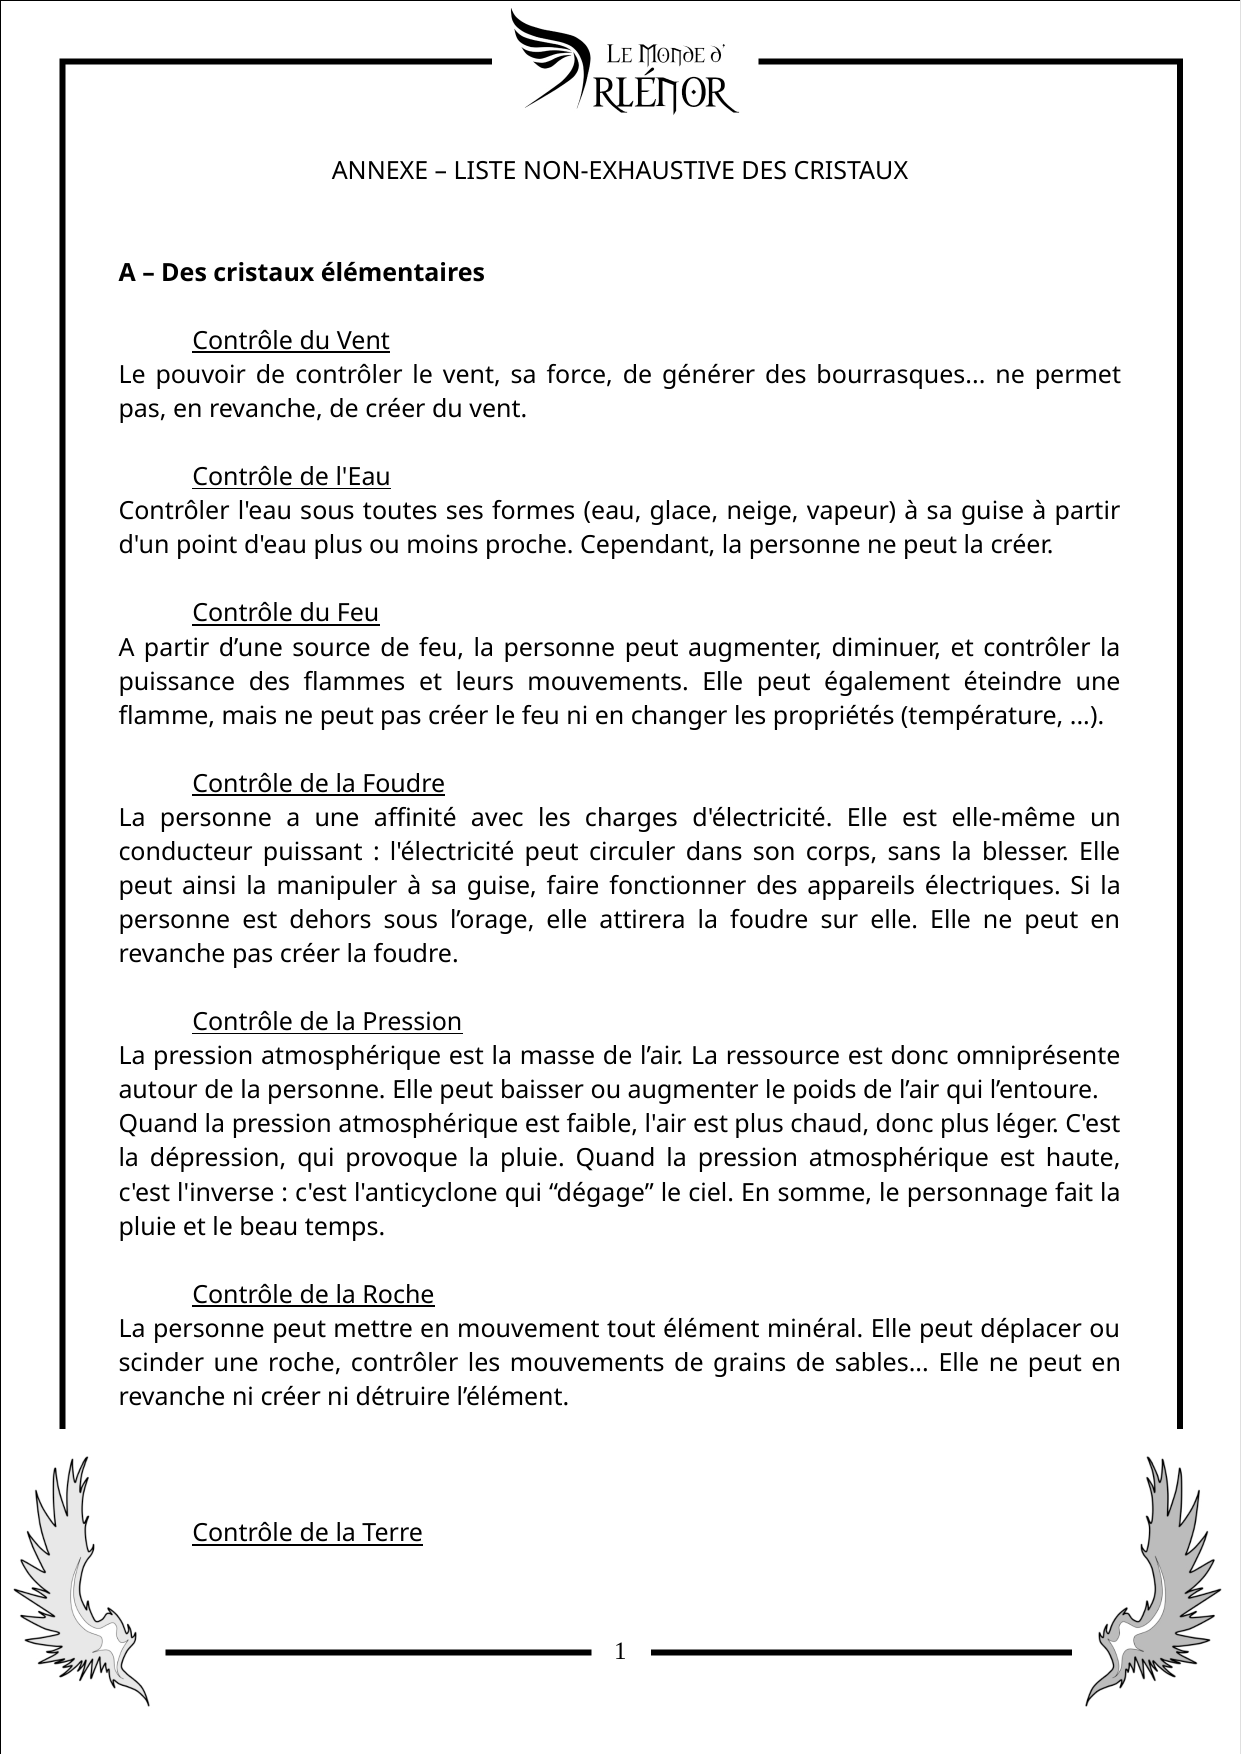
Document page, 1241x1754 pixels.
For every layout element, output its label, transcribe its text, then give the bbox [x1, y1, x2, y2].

text La personne peut mettre en mouvement tout élément minéral. Elle peut déplacer ou scinder une roche, contrôler les mouvements de grains de sables... Elle ne peut en revanche ni créer ni détruire l’élément. [118, 1310, 1122, 1413]
text Le pouvoir de contrôler le vent, sa force, de générer des bourrasques... ne permet pas, en revanche, de créer du vent. [118, 357, 1122, 425]
text Contrôle de la Foudre [118, 765, 1122, 799]
text ANNEXE – LISTE NON-EXHAUSTIVE DES CRISTAUX [118, 152, 1122, 186]
text Quand la pression atmosphérique est faible, l'air est plus chaud, donc plus léger. C'est la dépression, qui provoque la pluie. Quand la pression atmosphérique est haute, c'est l'inverse : c'est l'anticyclone qui “dégage” le ciel. En somme, le personnage fait la pluie et le beau temps. [118, 1106, 1122, 1242]
text Contrôle du Vent [118, 323, 1122, 357]
text La pression atmosphérique est la masse de l’air. La ressource est donc omniprésente autour de la personne. Elle peut baisser ou augmenter le poids de l’air qui l’entoure. [118, 1038, 1122, 1106]
text Contrôle de la Terre [118, 1515, 1122, 1549]
text Contrôle de l'Eau [118, 459, 1122, 493]
text La personne a une affinité avec les charges d'électricité. Elle est elle-même un conducteur puissant : l'électricité peut circuler dans son corps, sans la blesser. Elle peut ainsi la manipuler à sa guise, faire fonctionner des appareils électriques. Si la personne est dehors sous l’orage, elle attirera la foudre sur elle. Elle ne peut en revanche pas créer la foudre. [118, 799, 1122, 970]
text A partir d’une source de feu, la personne peut augmenter, diminuer, et contrôler la puissance des flammes et leurs mouvements. Elle peut également éteindre une flamme, mais ne peut pas créer le feu ni en changer les propriétés (température, ...). [118, 629, 1122, 731]
text Contrôle du Feu [118, 595, 1122, 629]
text Contrôle de la Roche [118, 1276, 1122, 1310]
text Contrôler l'eau sous toutes ses formes (eau, glace, neige, vapeur) à sa guise à partir d'un point d'eau plus ou moins proche. Cependant, la personne ne peut la créer. [118, 493, 1122, 561]
text A – Des cristaux élémentaires [118, 254, 1122, 288]
picture [1, 1, 1240, 1754]
text Contrôle de la Pression [118, 1004, 1122, 1038]
